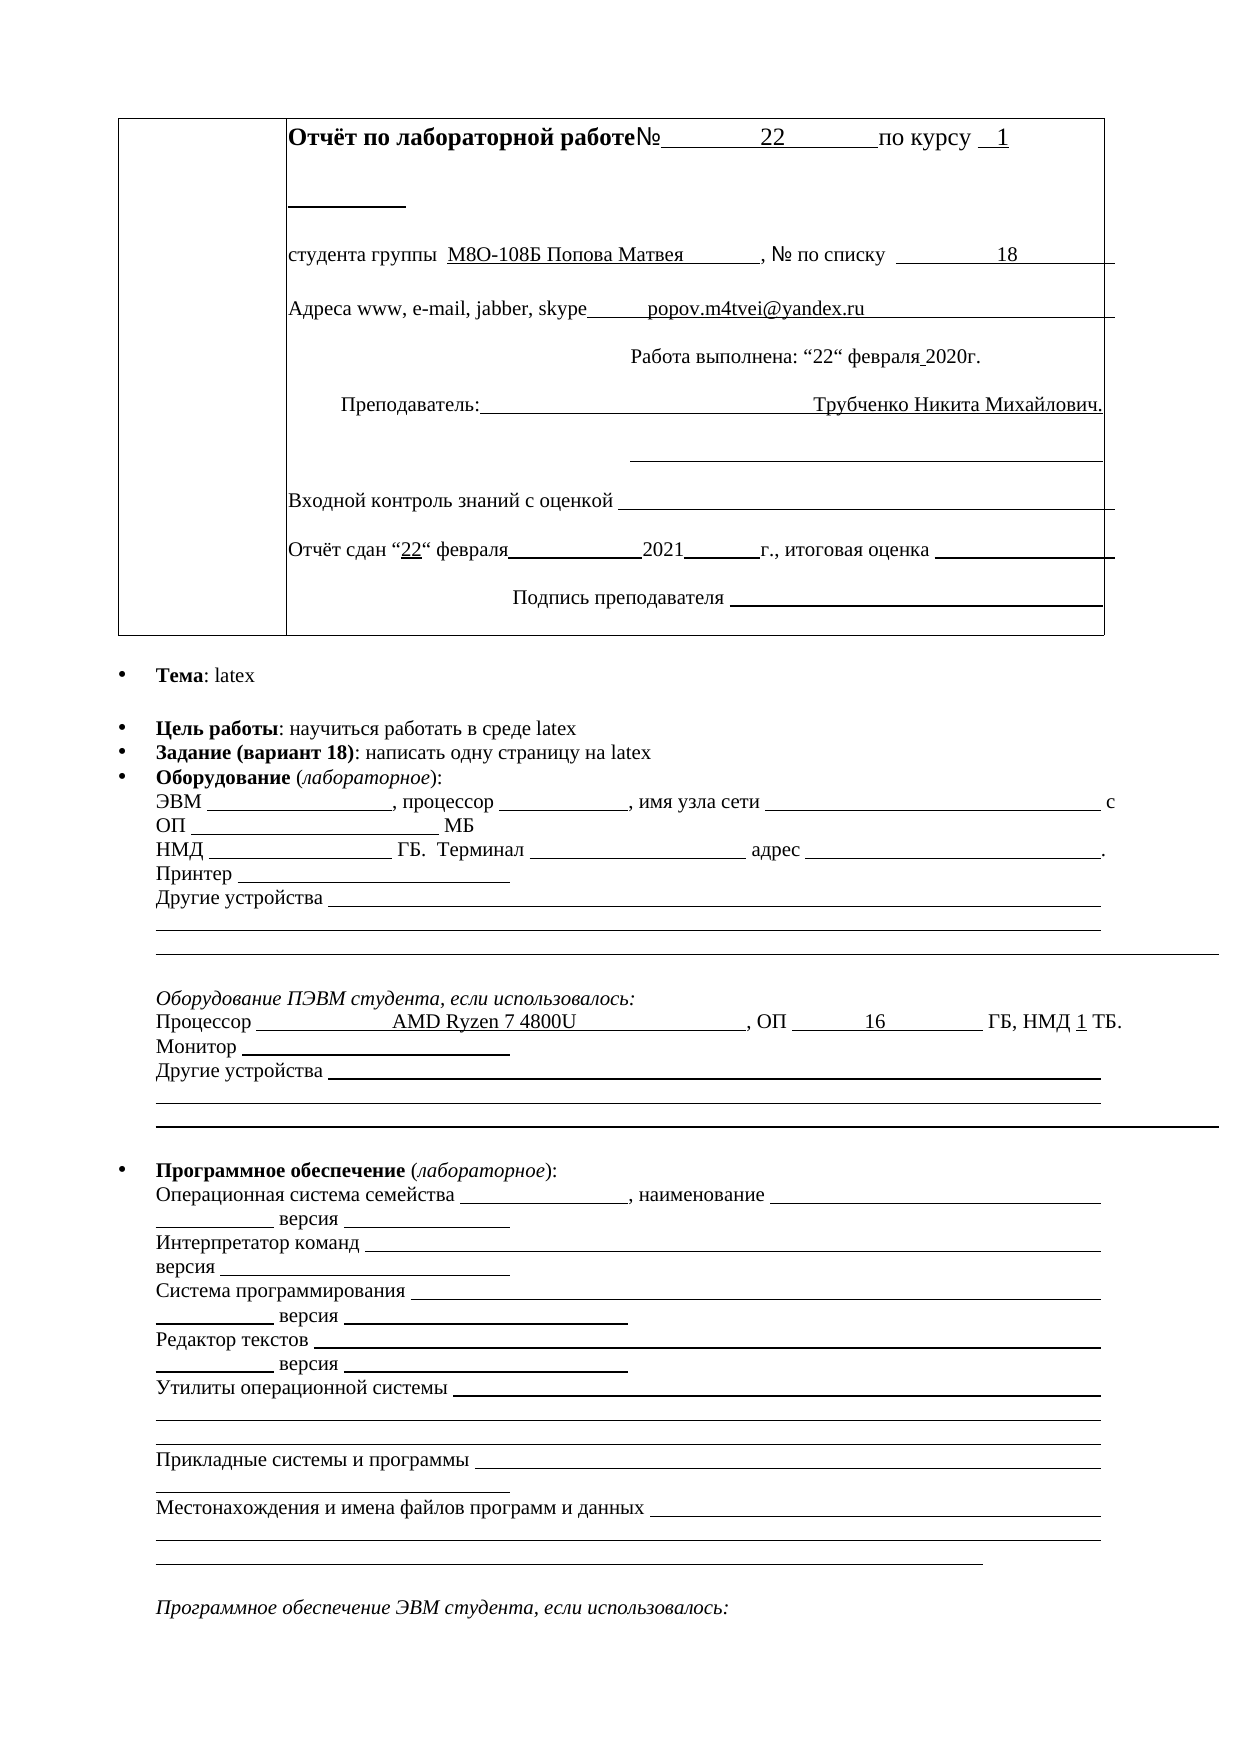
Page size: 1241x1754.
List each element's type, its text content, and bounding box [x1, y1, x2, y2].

text Другие устройства [156, 885, 1122, 954]
list Цель работы: научиться работать в среде latex [118, 716, 1122, 740]
list Оборудование (лабораторное): [118, 764, 1122, 789]
text Прикладные системы и программы [156, 1447, 1122, 1495]
list Задание (вариант 18): написать одну страницу на latex [118, 740, 1122, 764]
text Процессор AMD Ryzen 7 4800U , ОП 16 ГБ, НМД 1 ТБ. Монитор [156, 1009, 1122, 1058]
table_header Отчёт по лабораторной работе№ 22 по курсу 1 ­ студента группы М8О-108Б Попова Матвея , № по списку 18 Адреса www, e-mail, jabber, skype popov.m4tvei@yandex.ru Работа выполнена: “22“ февраля 2020г. Преподаватель: Трубченко Никита Михайлович. Входной контроль знаний с оценкой Отчёт сдан “22“ февраля 2021 г., итоговая оценка Подпись преподавателя [287, 119, 1104, 635]
text Редактор текстов версия [156, 1327, 1122, 1375]
text Другие устройства [156, 1058, 1122, 1126]
list Программное обеспечение (лабораторное): [118, 1158, 1122, 1182]
text Утилиты операционной системы [156, 1375, 1122, 1447]
text Интерпретатор команд версия [156, 1230, 1122, 1278]
text Программное обеспечение ЭВМ студента, если использовалось: [156, 1595, 1122, 1619]
list Тема: latex [118, 663, 1122, 688]
text ЭВМ , процессор , имя узла сети с ОП МБ [156, 789, 1122, 837]
text Система программирования версия [156, 1278, 1122, 1327]
table_header [119, 119, 286, 635]
text Местонахождения и имена файлов программ и данных [156, 1495, 1122, 1567]
text Операционная система семейства , наименование версия [156, 1182, 1122, 1230]
text Оборудование ПЭВМ студента, если использовалось: [156, 985, 1122, 1009]
text НМД ГБ. Терминал адрес . Принтер [156, 837, 1122, 885]
